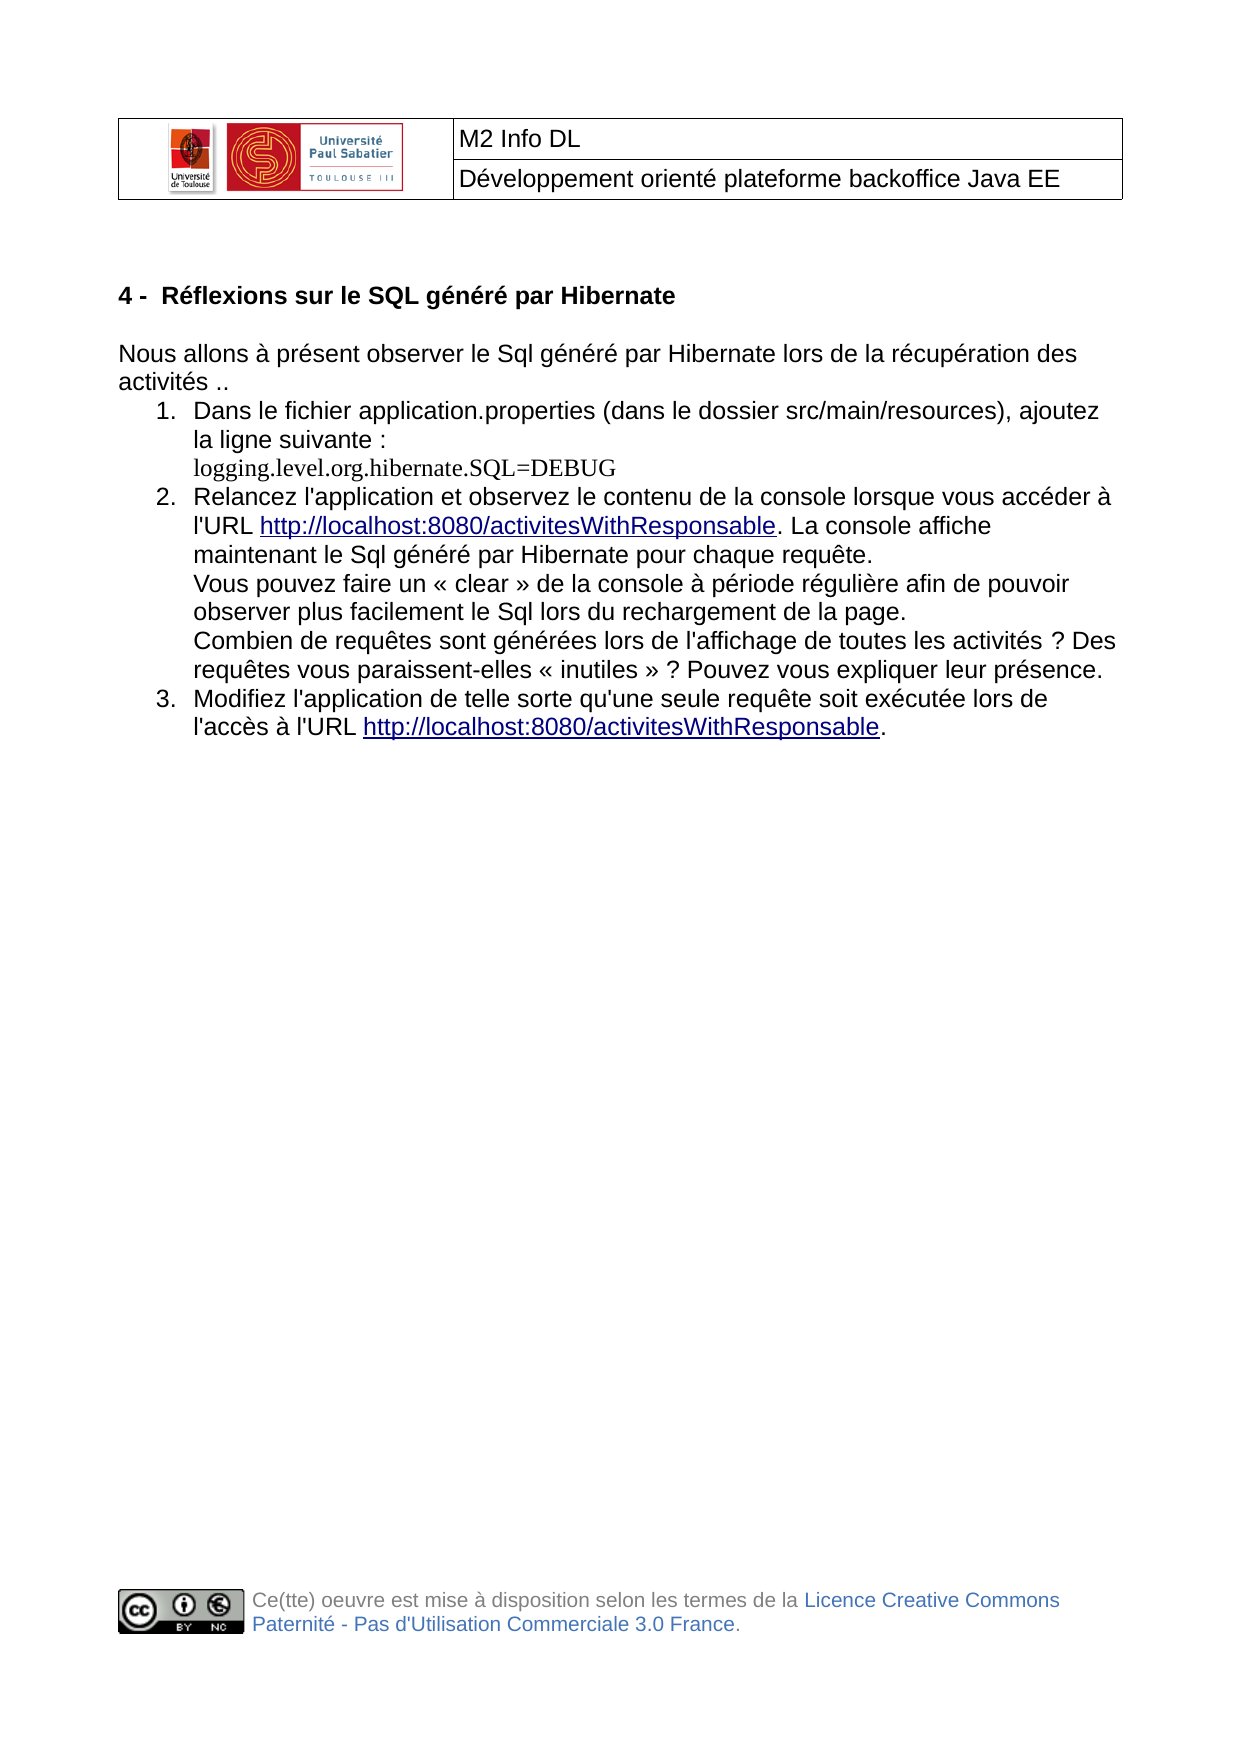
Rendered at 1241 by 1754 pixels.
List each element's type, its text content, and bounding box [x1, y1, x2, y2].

picture [118, 1589, 245, 1634]
picture [164, 123, 407, 195]
list Relancez l'application et observez le contenu de la console lorsque vous accéder à l'URL http://localhost:8080/activitesWithResponsable. La console affiche maintenant le Sql généré par Hibernate pour chaque requête. [156, 482, 1122, 568]
list Modifiez l'application de telle sorte qu'une seule requête soit exécutée lors de l'accès à l'URL http://localhost:8080/activitesWithResponsable. [156, 683, 1122, 741]
text 4 - Réflexions sur le SQL généré par Hibernate [118, 281, 1122, 310]
text Nous allons à présent observer le Sql généré par Hibernate lors de la récupération des activités .. [118, 338, 1122, 396]
list Dans le fichier application.properties (dans le dossier src/main/resources), ajoutez la ligne suivante : [156, 396, 1122, 453]
list logging.level.org.hibernate.SQL=DEBUG [156, 453, 1122, 482]
list Vous pouvez faire un « clear » de la console à période régulière afin de pouvoir observer plus facilement le Sql lors du rechargement de la page. Combien de requêtes sont générées lors de l'affichage de toutes les activités ? Des requêtes vous paraissent-elles « inutiles » ? Pouvez vous expliquer leur présence. [156, 568, 1122, 683]
